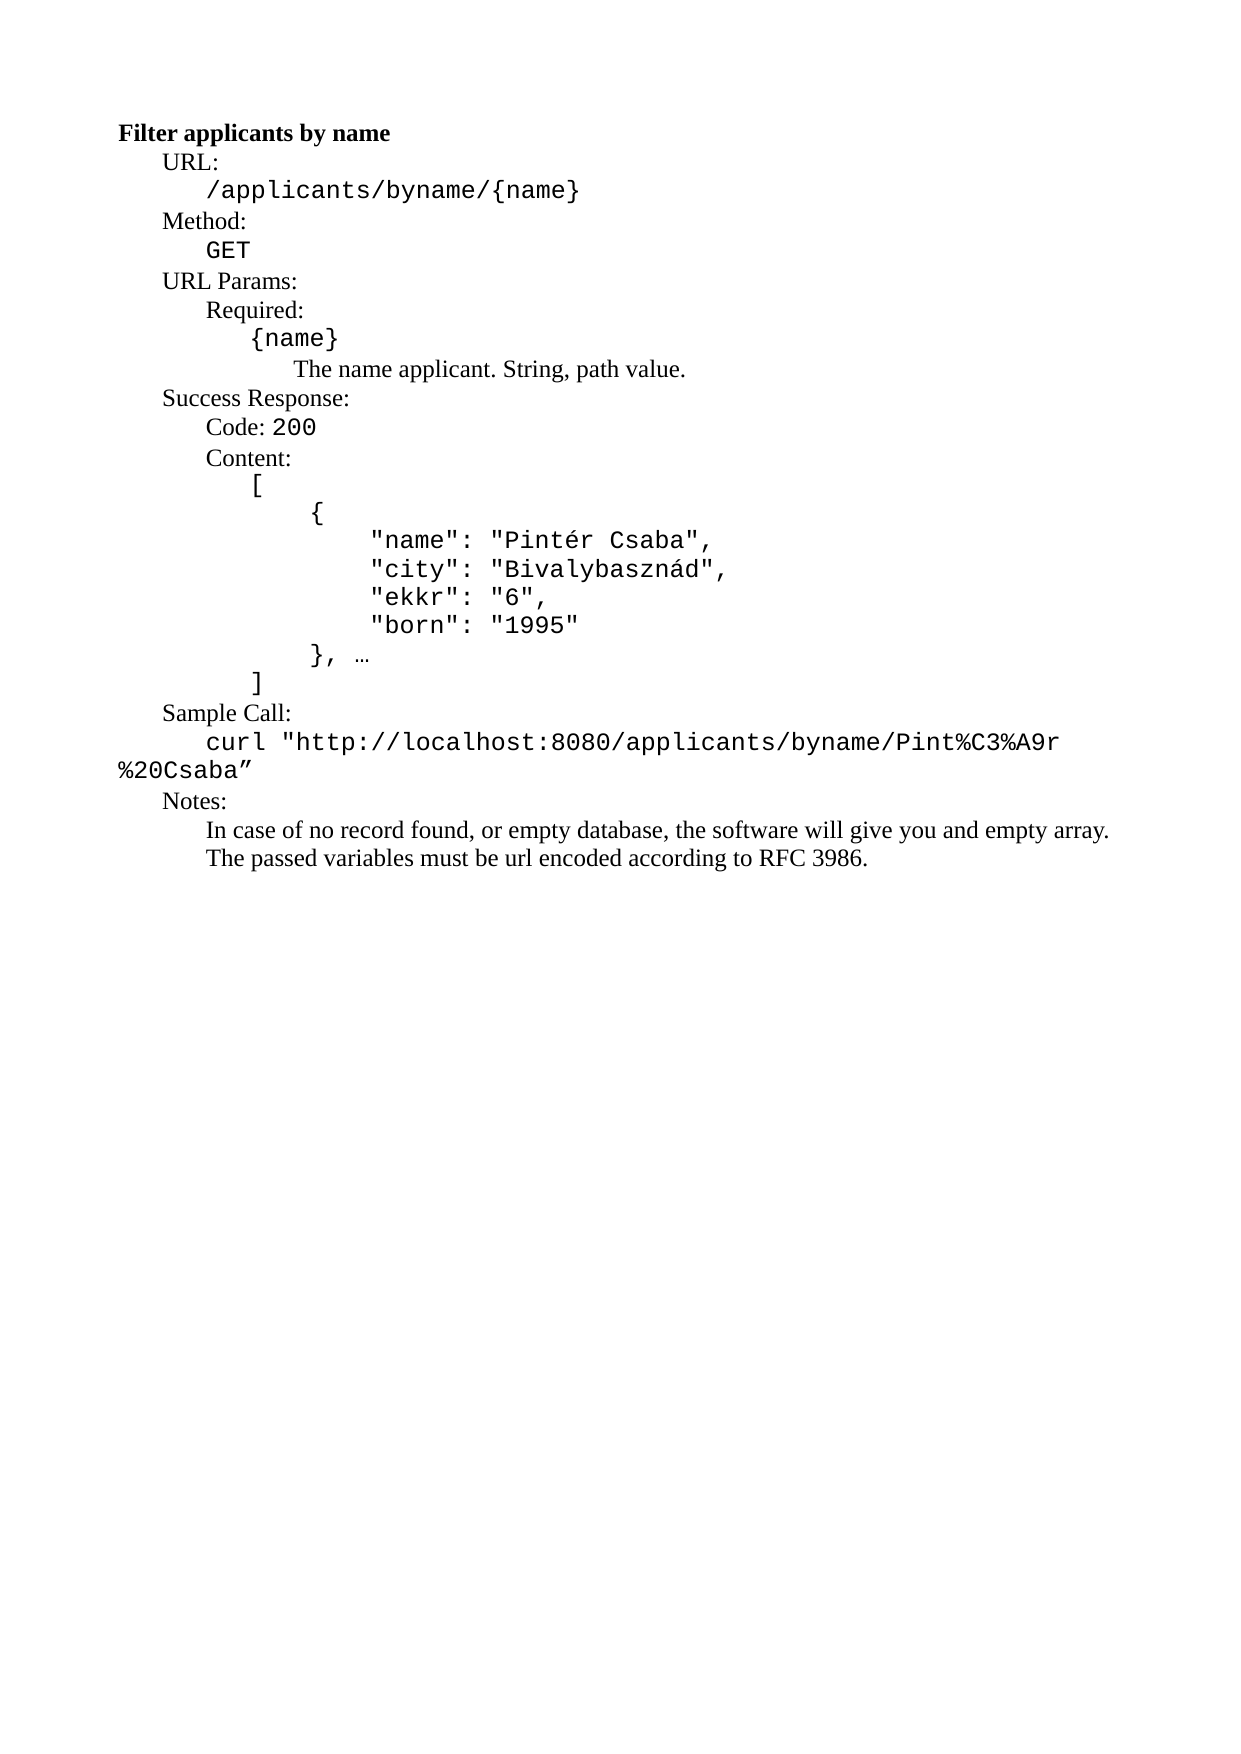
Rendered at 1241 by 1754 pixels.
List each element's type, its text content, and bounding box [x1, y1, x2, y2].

text "born": "1995" [118, 613, 1122, 641]
text Notes: [118, 786, 1122, 815]
text }, … [118, 641, 1122, 670]
text Content: [118, 443, 1122, 471]
text The passed variables must be url encoded according to RFC 3986. [118, 843, 1122, 872]
text In case of no record found, or empty database, the software will give you and empty array. [118, 815, 1122, 843]
text GET [118, 235, 1122, 266]
text { [118, 500, 1122, 528]
text "ekkr": "6", [118, 585, 1122, 613]
text Code: 200 [118, 412, 1122, 443]
text "city": "Bivalybasznád", [118, 556, 1122, 585]
text "name": "Pintér Csaba", [118, 528, 1122, 556]
text URL: [118, 147, 1122, 176]
text {name} [118, 323, 1122, 354]
text URL Params: [118, 266, 1122, 295]
text Success Response: [118, 383, 1122, 412]
text ] [118, 670, 1122, 698]
text [ [118, 471, 1122, 500]
text curl "http://localhost:8080/applicants/byname/Pint%C3%A9r%20Csaba” [118, 727, 1122, 786]
text Required: [118, 295, 1122, 323]
text Method: [118, 206, 1122, 235]
text /applicants/byname/{name} [118, 176, 1122, 206]
text Filter applicants by name [118, 118, 1122, 147]
text Sample Call: [118, 698, 1122, 727]
text The name applicant. String, path value. [118, 354, 1122, 383]
